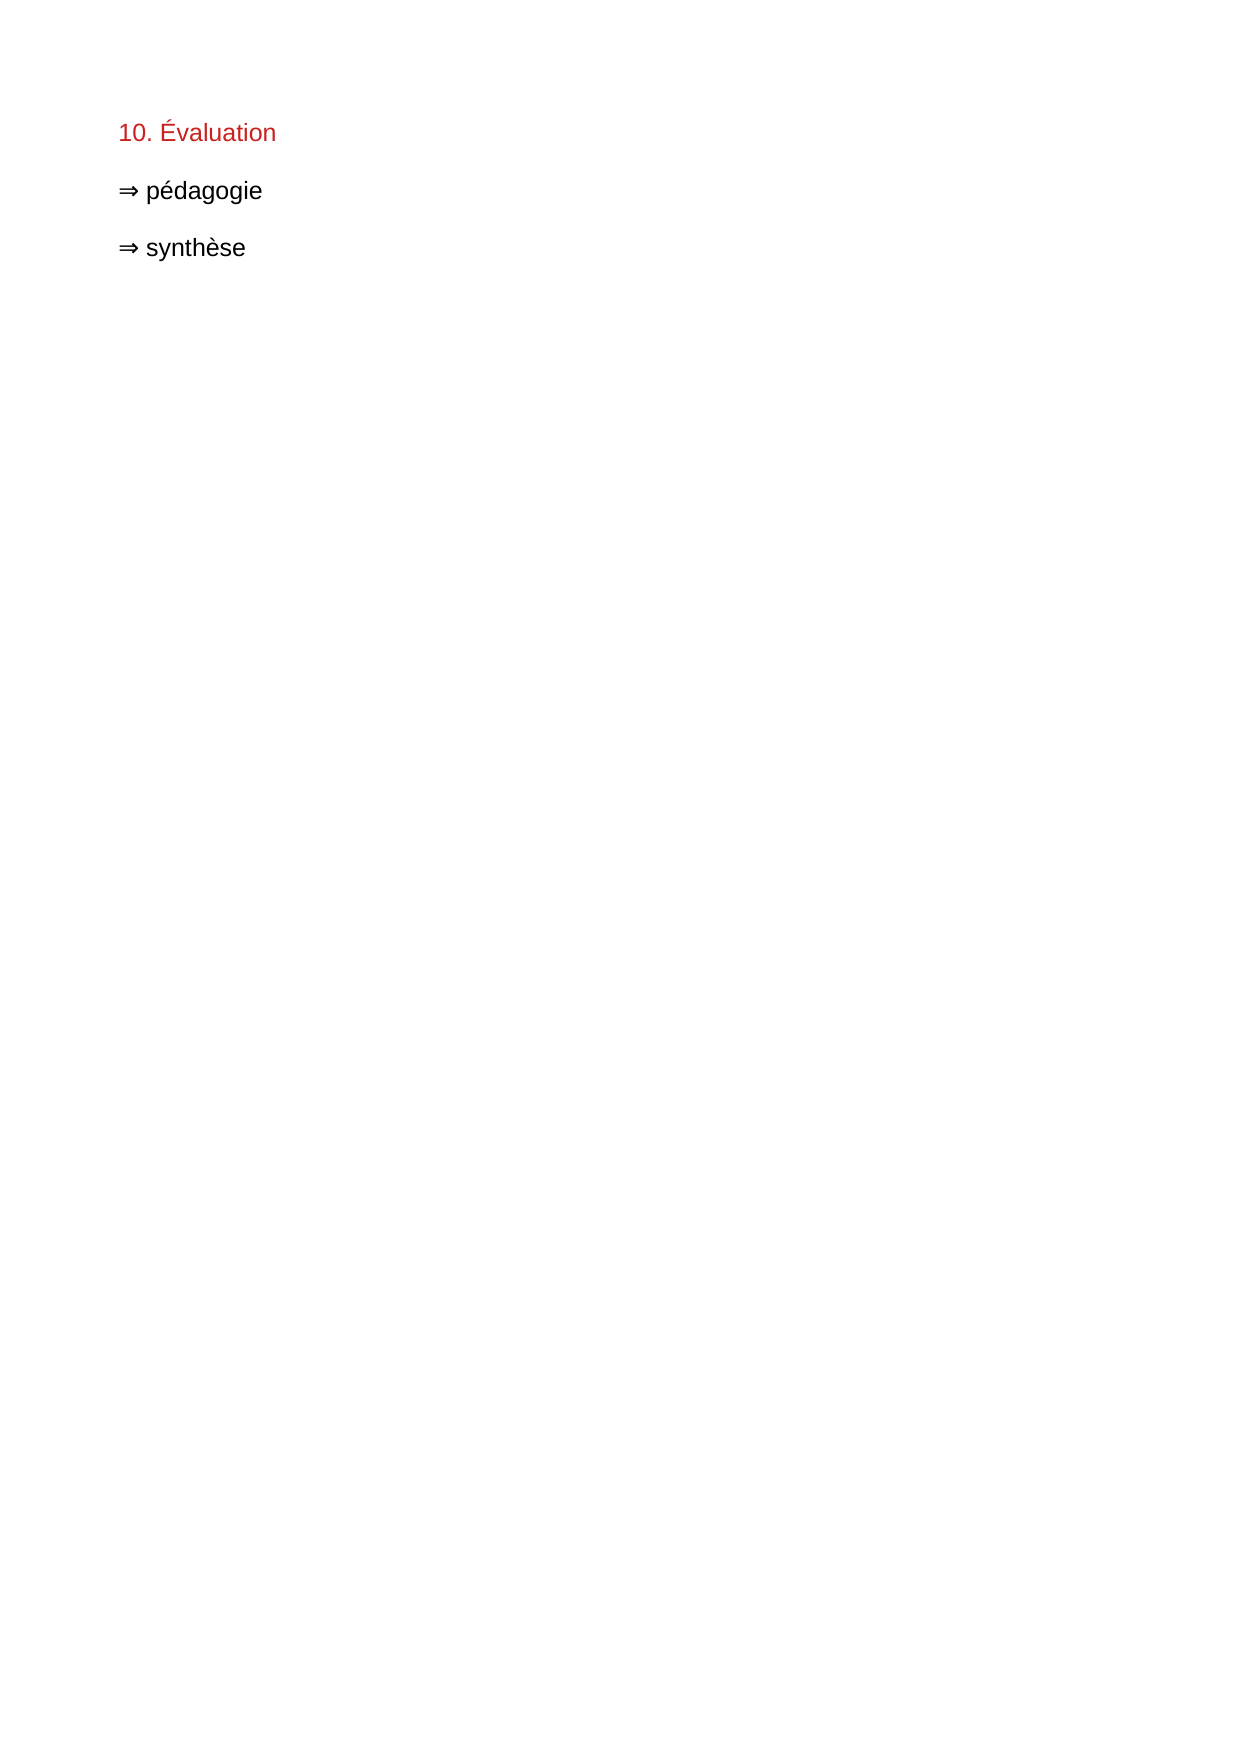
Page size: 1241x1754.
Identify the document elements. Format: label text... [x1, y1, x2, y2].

text 10. Évaluation [118, 118, 1122, 147]
text ⇒ pédagogie [118, 176, 1122, 204]
text ⇒ synthèse [118, 233, 1122, 262]
